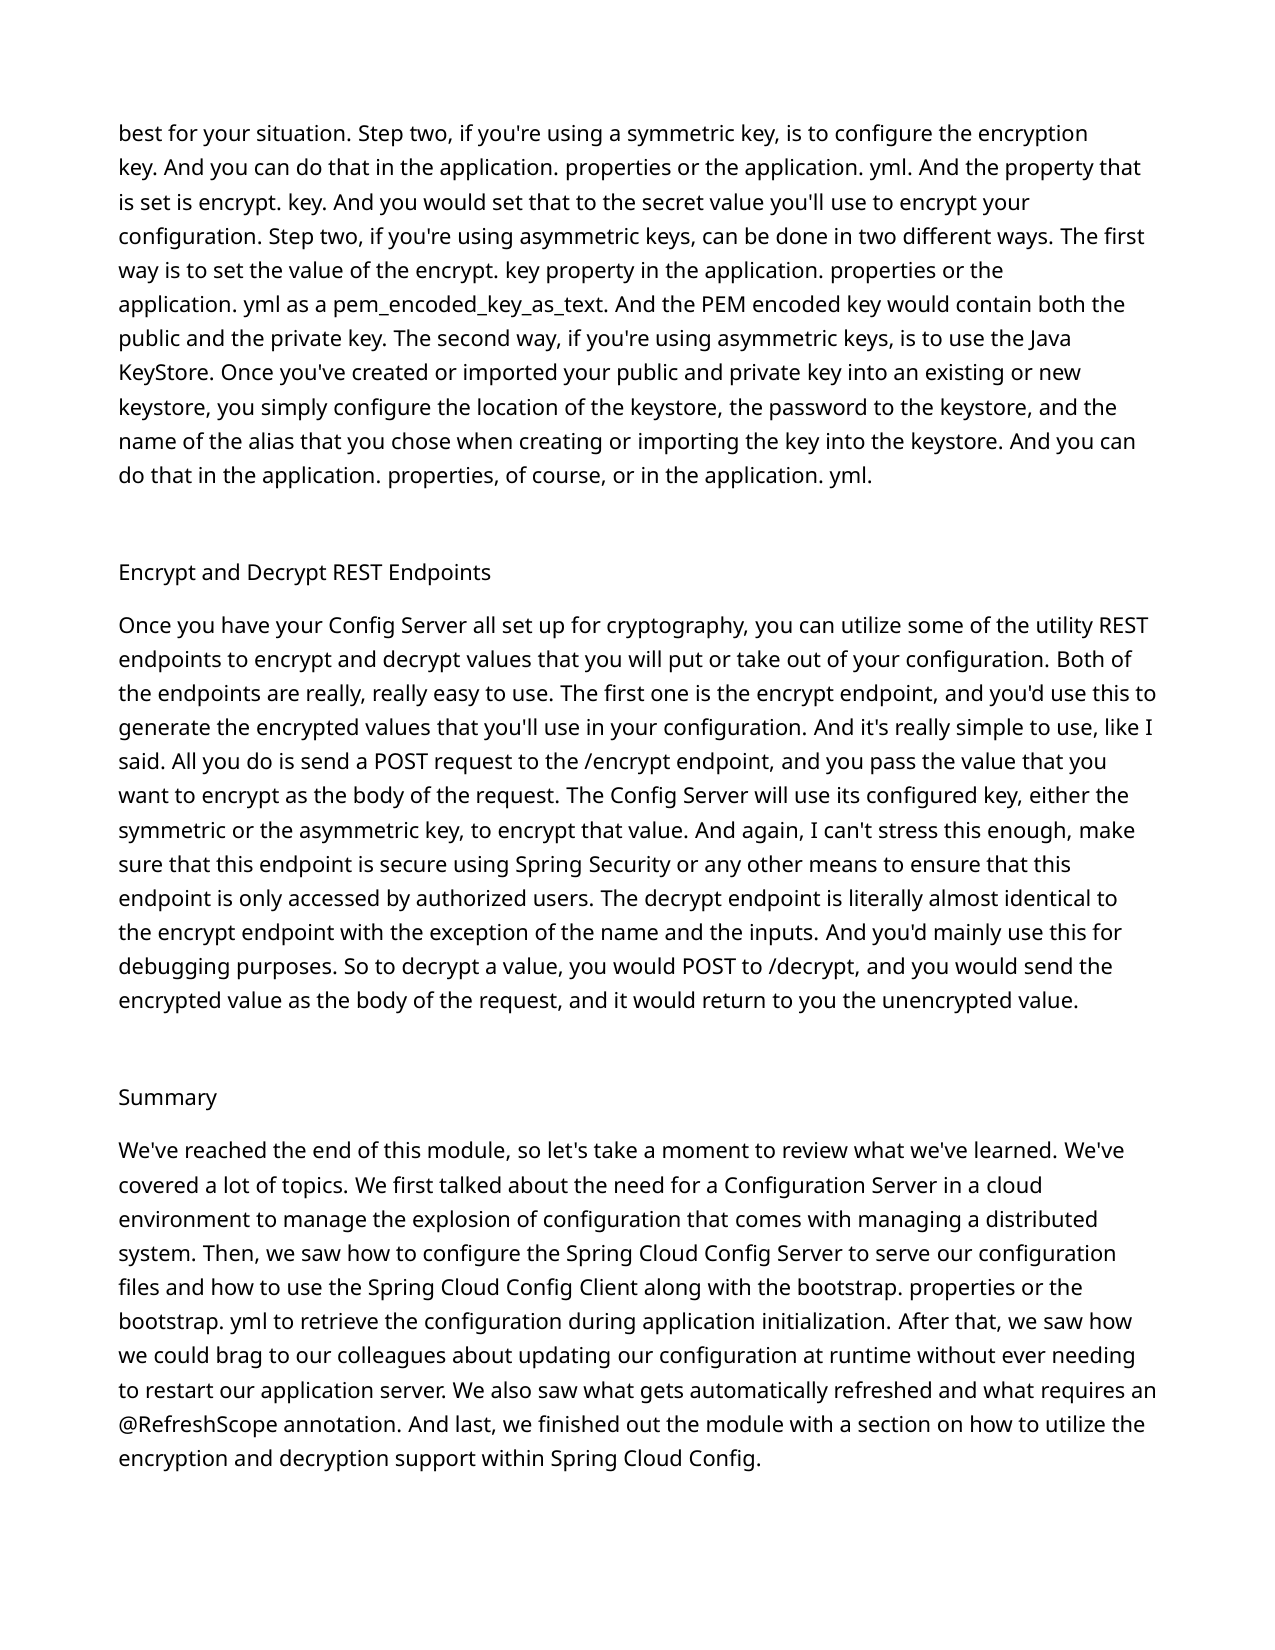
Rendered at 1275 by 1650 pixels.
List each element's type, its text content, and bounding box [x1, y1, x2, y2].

text best for your situation. Step two, if you're using a symmetric key, is to configure the encryption key. And you can do that in the application. properties or the application. yml. And the property that is set is encrypt. key. And you would set that to the secret value you'll use to encrypt your configuration. Step two, if you're using asymmetric keys, can be done in two different ways. The first way is to set the value of the encrypt. key property in the application. properties or the application. yml as a pem_encoded_key_as_text. And the PEM encoded key would contain both the public and the private key. The second way, if you're using asymmetric keys, is to use the Java KeyStore. Once you've created or imported your public and private key into an existing or new keystore, you simply configure the location of the keystore, the password to the keystore, and the name of the alias that you chose when creating or importing the key into the keystore. And you can do that in the application. properties, of course, or in the application. yml. [118, 118, 1157, 489]
text Once you have your Config Server all set up for cryptography, you can utilize some of the utility REST endpoints to encrypt and decrypt values that you will put or take out of your configuration. Both of the endpoints are really, really easy to use. The first one is the encrypt endpoint, and you'd use this to generate the encrypted values that you'll use in your configuration. And it's really simple to use, like I said. All you do is send a POST request to the /encrypt endpoint, and you pass the value that you want to encrypt as the body of the request. The Config Server will use its configured key, either the symmetric or the asymmetric key, to encrypt that value. And again, I can't stress this enough, make sure that this endpoint is secure using Spring Security or any other means to ensure that this endpoint is only accessed by authorized users. The decrypt endpoint is literally almost identical to the encrypt endpoint with the exception of the name and the inputs. And you'd mainly use this for debugging purposes. So to decrypt a value, you would POST to /decrypt, and you would send the encrypted value as the body of the request, and it would return to you the unencrypted value. [118, 610, 1157, 1015]
subtitle Summary [118, 1082, 1157, 1112]
subtitle Encrypt and Decrypt REST Endpoints [118, 556, 1157, 586]
text We've reached the end of this module, so let's take a moment to review what we've learned. We've covered a lot of topics. We first talked about the need for a Configuration Server in a cloud environment to manage the explosion of configuration that comes with managing a distributed system. Then, we saw how to configure the Spring Cloud Config Server to serve our configuration files and how to use the Spring Cloud Config Client along with the bootstrap. properties or the bootstrap. yml to retrieve the configuration during application initialization. After that, we saw how we could brag to our colleagues about updating our configuration at runtime without ever needing to restart our application server. We also saw what gets automatically refreshed and what requires an @RefreshScope annotation. And last, we finished out the module with a section on how to utilize the encryption and decryption support within Spring Cloud Config. [118, 1135, 1157, 1473]
